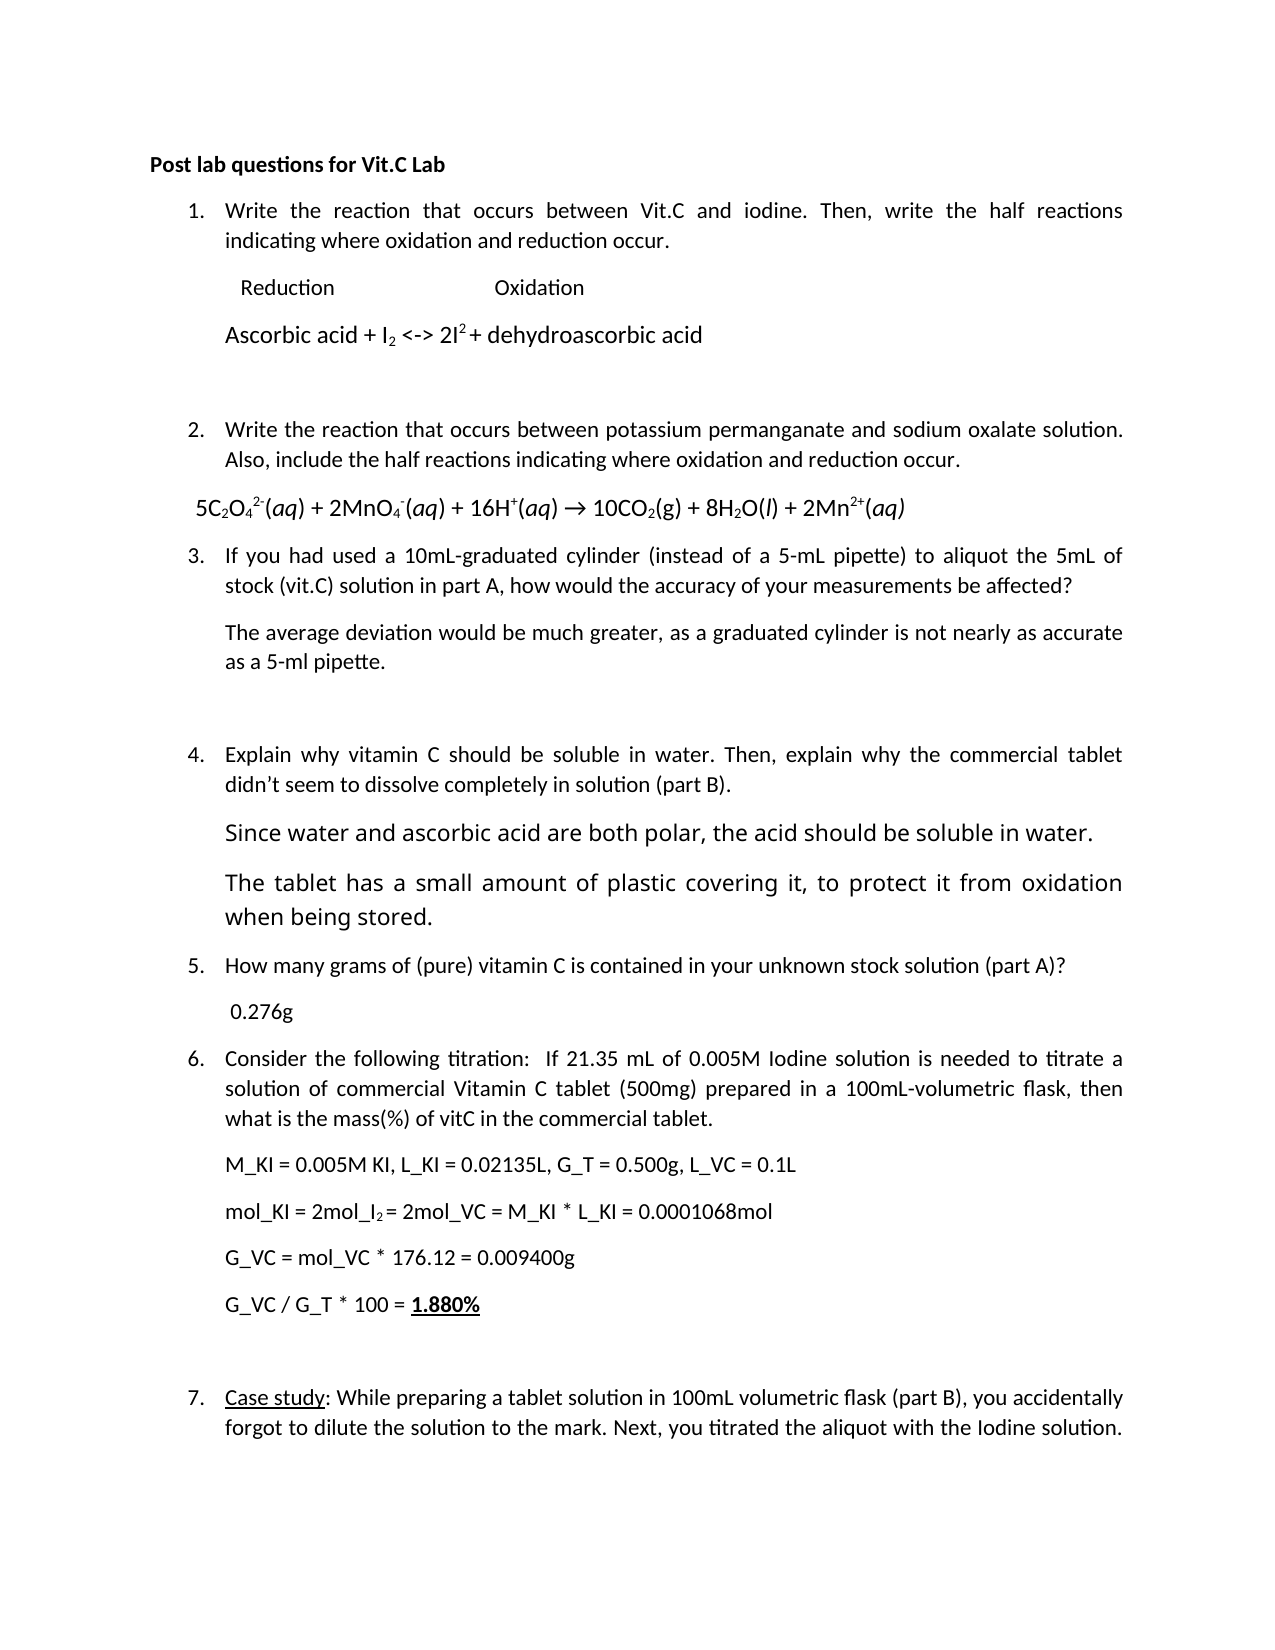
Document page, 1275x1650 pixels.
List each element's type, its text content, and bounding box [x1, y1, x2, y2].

list G_VC / G_T * 100 = 1.880% [187, 1290, 1125, 1318]
list Write the reaction that occurs between Vit.C and iodine. Then, write the half reactions indicating where oxidation and reduction occur. [187, 197, 1125, 254]
list Reduction Oxidation [150, 273, 1125, 301]
list How many grams of (pure) vitamin C is contained in your unknown stock solution (part A)? [187, 951, 1125, 979]
text Post lab questions for Vit.C Lab [150, 150, 1125, 178]
list Explain why vitamin C should be soluble in water. Then, explain why the commercial tablet didn’t seem to dissolve completely in solution (part B). [187, 741, 1125, 798]
list Case study: While preparing a tablet solution in 100mL volumetric flask (part B), you accidentally forgot to dilute the solution to the mark. Next, you titrated the aliquot with the Iodine solution. [187, 1383, 1125, 1441]
list Ascorbic acid + I2 <-> 2I2 + dehydroascorbic acid [225, 319, 1125, 350]
list Since water and ascorbic acid are both polar, the acid should be soluble in water. [225, 817, 1125, 848]
list mol_KI = 2mol_I2 = 2mol_VC = M_KI * L_KI = 0.0001068mol [187, 1197, 1125, 1225]
list G_VC = mol_VC * 176.12 = 0.009400g [187, 1243, 1125, 1271]
list Consider the following titration: If 21.35 mL of 0.005M Iodine solution is needed to titrate a solution of commercial Vitamin C tablet (500mg) prepared in a 100mL-volumetric flask, then what is the mass(%) of vitC in the commercial tablet. [187, 1044, 1125, 1132]
list If you had used a 10mL-graduated cylinder (instead of a 5-mL pipette) to aliquot the 5mL of stock (vit.C) solution in part A, how would the accuracy of your measurements be affected? [187, 541, 1125, 599]
list M_KI = 0.005M KI, L_KI = 0.02135L, G_T = 0.500g, L_VC = 0.1L [187, 1150, 1125, 1178]
list The average deviation would be much greater, as a graduated cylinder is not nearly as accurate as a 5-ml pipette. [225, 618, 1125, 676]
list 0.276g [225, 997, 1125, 1025]
list 5C2O42-(aq) + 2MnO4-(aq) + 16H+(aq) → 10CO2(g) + 8H2O(l) + 2Mn2+(aq) [150, 492, 1125, 522]
list Write the reaction that occurs between potassium permanganate and sodium oxalate solution. Also, include the half reactions indicating where oxidation and reduction occur. [187, 415, 1125, 473]
list The tablet has a small amount of plastic covering it, to protect it from oxidation when being stored. [225, 867, 1125, 932]
